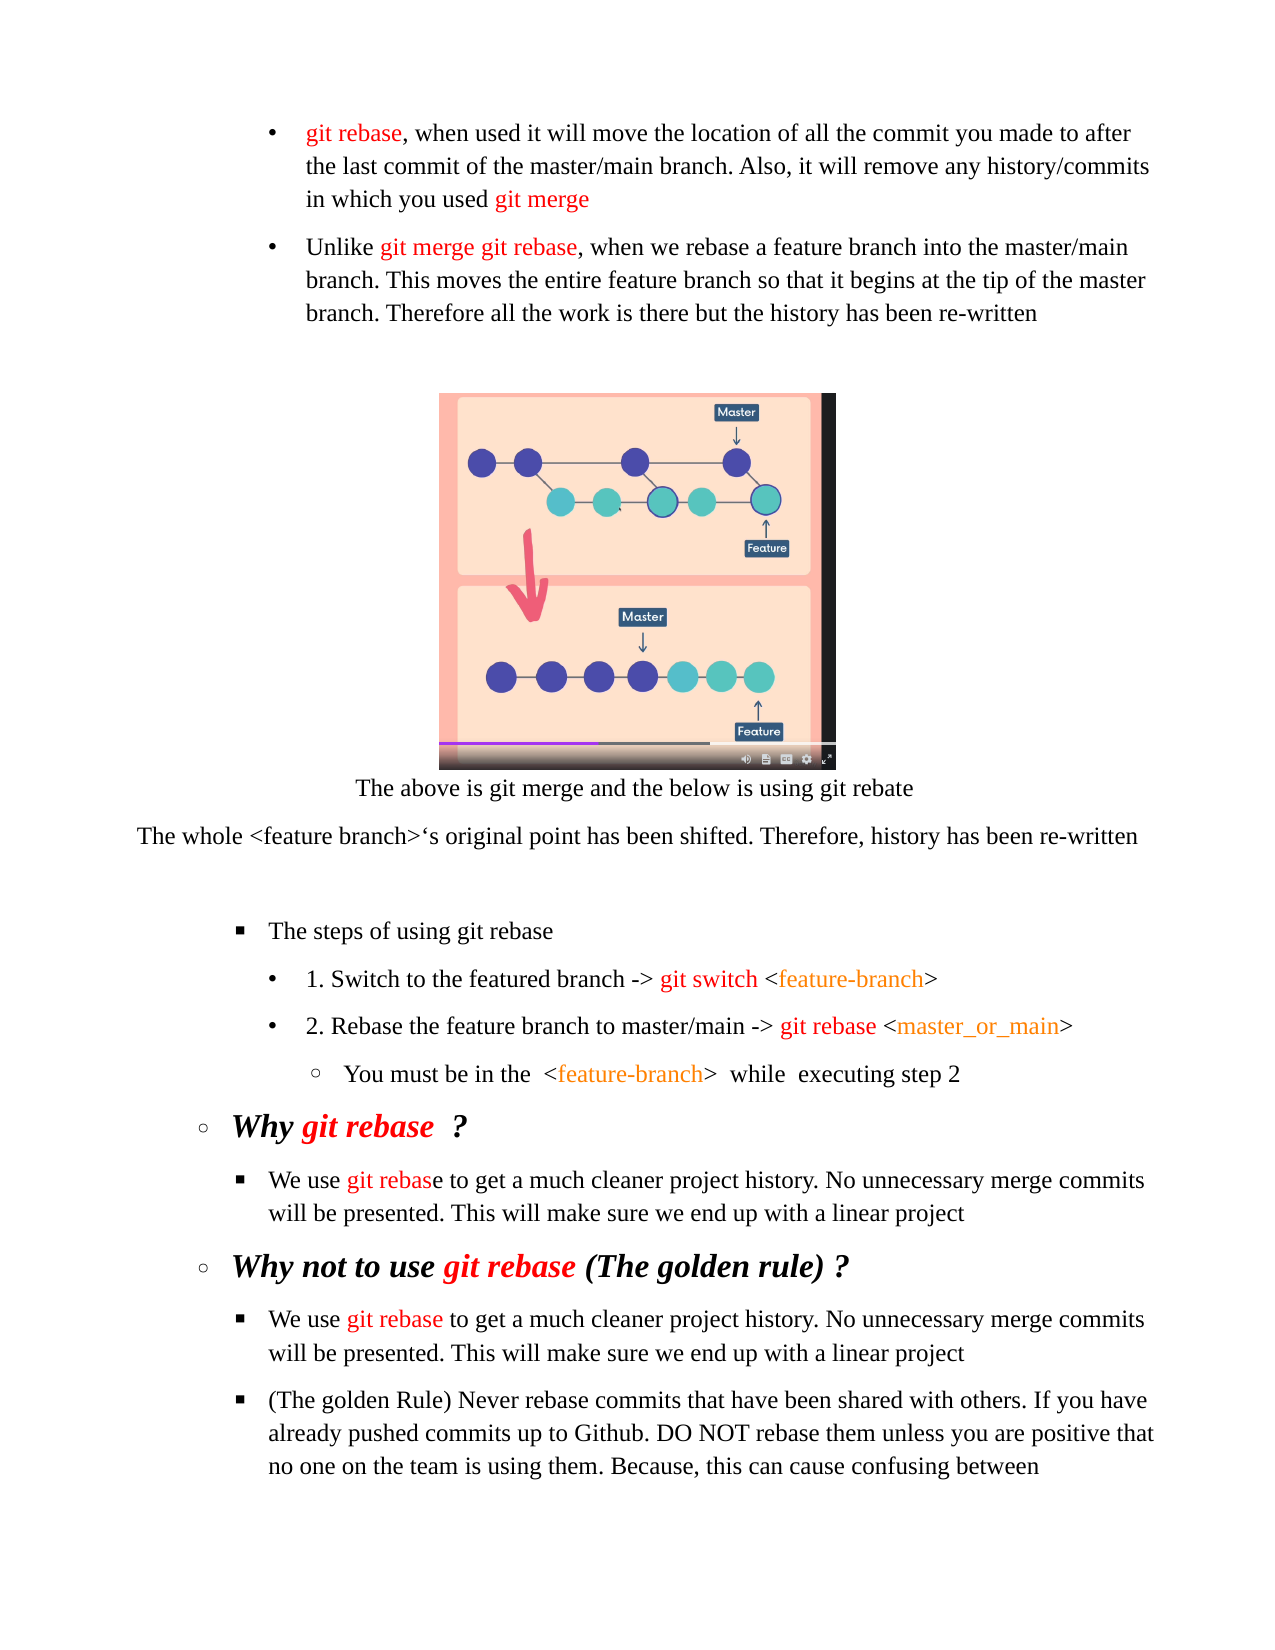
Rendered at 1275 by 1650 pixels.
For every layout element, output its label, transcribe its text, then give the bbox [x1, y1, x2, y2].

list (The golden Rule) Never rebase commits that have been shared with others. If you have already pushed commits up to Github. DO NOT rebase them unless you are positive that no one on the team is using them. Because, this can cause confusing between [231, 1385, 1157, 1480]
list Why git rebase ? [193, 1107, 1157, 1145]
list git rebase, when used it will move the location of all the commit you made to after the last commit of the master/main branch. Also, it will remove any history/commits in which you used git merge [268, 118, 1157, 213]
list We use git rebase to get a much cleaner project history. No unnecessary merge commits will be presented. This will make sure we end up with a linear project [231, 1304, 1157, 1366]
list Unlike git merge git rebase, when we rebase a feature branch into the master/main branch. This moves the entire feature branch so that it begins at the tip of the master branch. Therefore all the work is there but the history has been re-written [268, 232, 1157, 327]
list Why not to use git rebase (The golden rule) ? [193, 1246, 1157, 1284]
text The above is git merge and the below is using git rebate [118, 393, 1157, 802]
list 1. Switch to the featured branch -> git switch <feature-branch> [268, 964, 1157, 993]
picture [439, 393, 836, 770]
list We use git rebase to get a much cleaner project history. No unnecessary merge commits will be presented. This will make sure we end up with a linear project [231, 1165, 1157, 1227]
list The steps of using git rebase [231, 916, 1157, 945]
text The whole <feature branch>‘s original point has been shifted. Therefore, history has been re-written [118, 821, 1157, 850]
list 2. Rebase the feature branch to master/main -> git rebase <master_or_main> [268, 1011, 1157, 1040]
list You must be in the <feature-branch> while executing step 2 [306, 1059, 1157, 1088]
